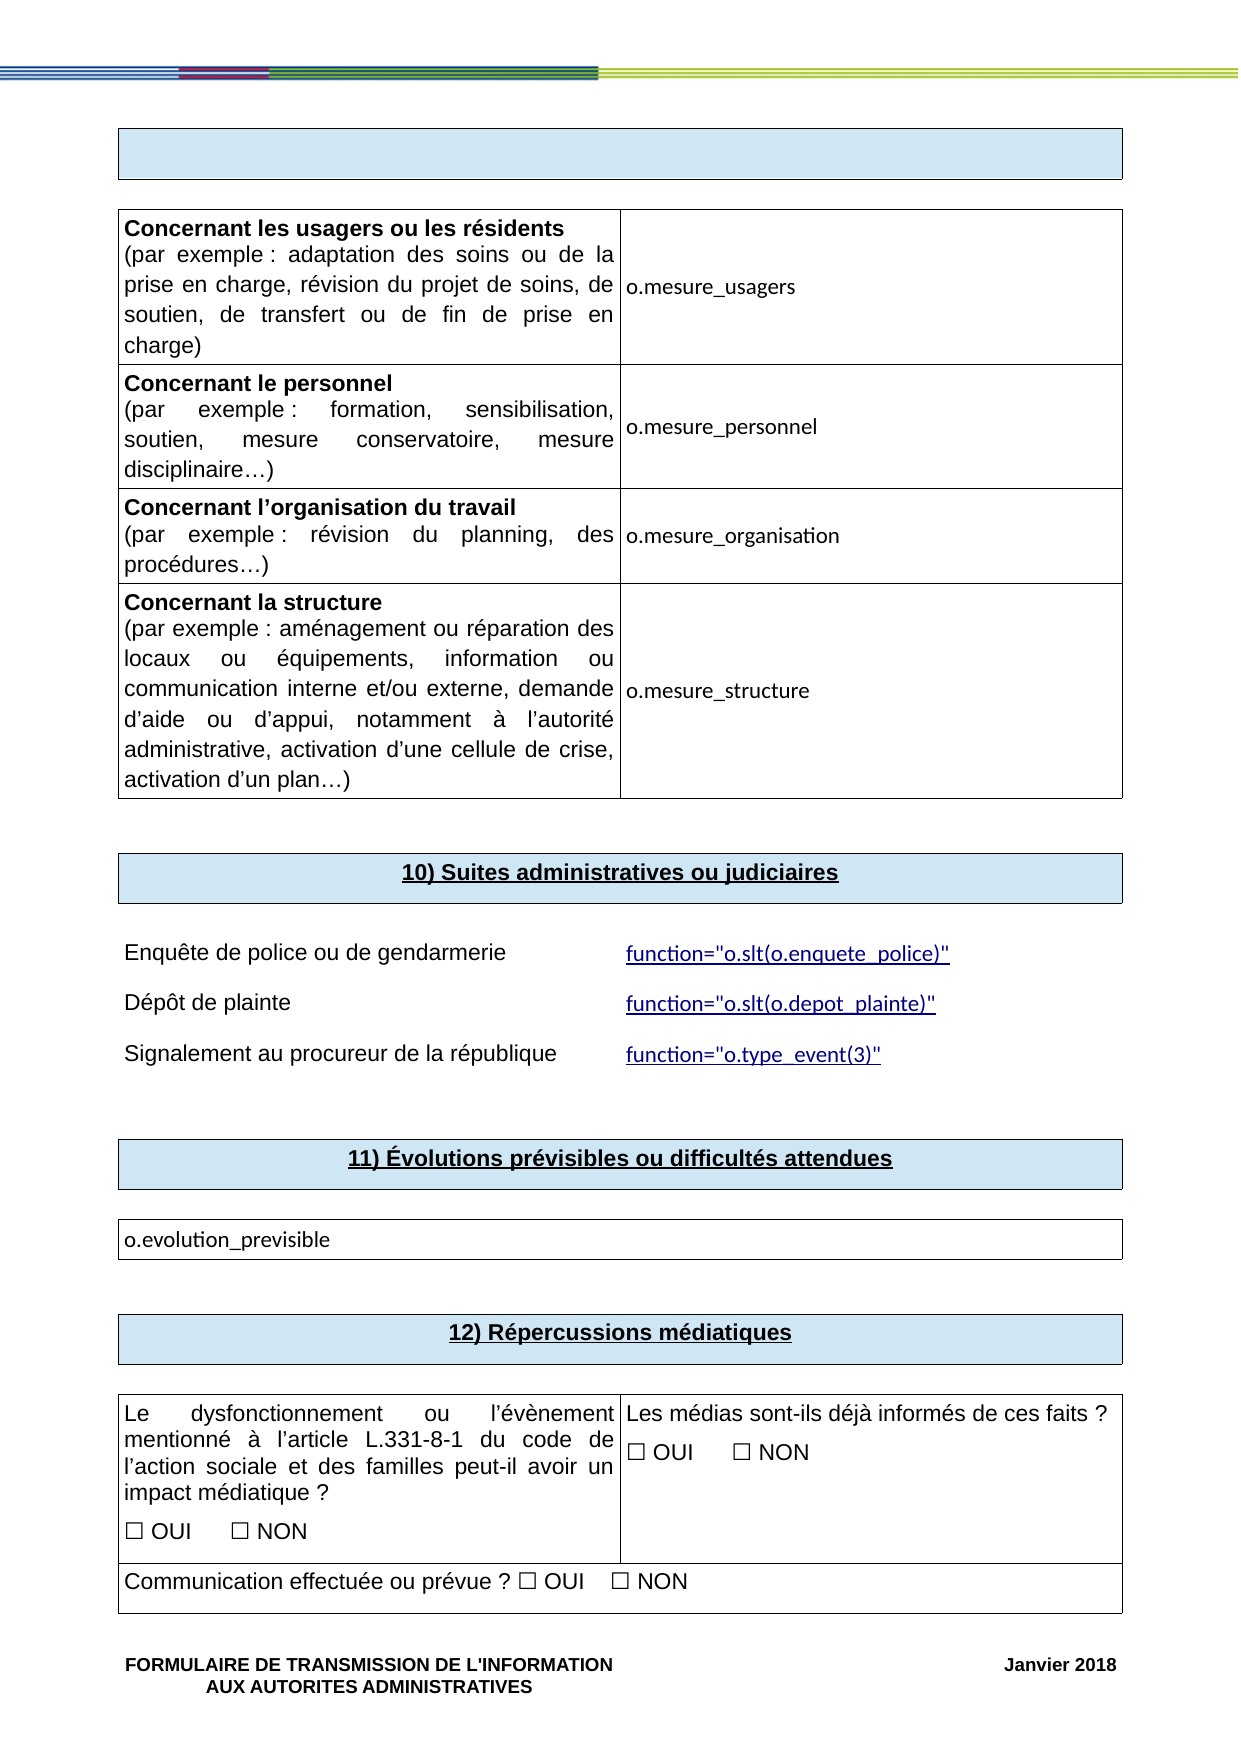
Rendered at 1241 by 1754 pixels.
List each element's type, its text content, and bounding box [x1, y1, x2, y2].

table_header [119, 129, 1122, 178]
table_header Les médias sont-ils déjà informés de ces faits ? ☐ OUI ☐ NON [621, 1395, 1122, 1562]
table_cell Concernant la structure (par exemple : aménagement ou réparation des locaux ou équipements, information ou communication interne et/ou externe, demande d’aide ou d’appui, notamment à l’autorité administrative, activation d’une cellule de crise, activation d’un plan…) [119, 584, 620, 798]
table_cell Concernant l’organisation du travail (par exemple : révision du planning, des procédures…) [119, 489, 620, 583]
table_header Le dysfonctionnement ou l’évènement mentionné à l’article L.331-8-1 du code de l’action sociale et des familles peut-il avoir un impact médiatique ? ☐ OUI ☐ NON [119, 1395, 620, 1562]
table_cell o.mesure_organisation [621, 489, 1122, 583]
table_header 11) Évolutions prévisibles ou difficultés attendues [119, 1140, 1122, 1189]
table_header function="o.slt(o.enquete_police)" [620, 933, 1122, 984]
table_header Enquête de police ou de gendarmerie [118, 933, 620, 984]
table_header Concernant les usagers ou les résidents (par exemple : adaptation des soins ou de la prise en charge, révision du projet de soins, de soutien, de transfert ou de fin de prise en charge) [119, 210, 620, 364]
table_cell Concernant le personnel (par exemple : formation, sensibilisation, soutien, mesure conservatoire, mesure disciplinaire…) [119, 365, 620, 488]
table_cell Signalement au procureur de la république [118, 1034, 620, 1084]
table_cell function="o.slt(o.depot_plainte)" [620, 984, 1122, 1034]
table_header 10) Suites administratives ou judiciaires [119, 854, 1122, 903]
table_cell o.mesure_personnel [621, 365, 1122, 488]
table_cell o.mesure_structure [621, 584, 1122, 798]
table_cell Dépôt de plainte [118, 984, 620, 1034]
table_cell function="o.type_event(3)" [620, 1034, 1122, 1084]
table_header o.evolution_previsible [119, 1220, 1122, 1259]
table_header 12) Répercussions médiatiques [119, 1315, 1122, 1364]
table_header o.mesure_usagers [621, 210, 1122, 364]
table_cell Communication effectuée ou prévue ? ☐ OUI ☐ NON [119, 1564, 1122, 1613]
